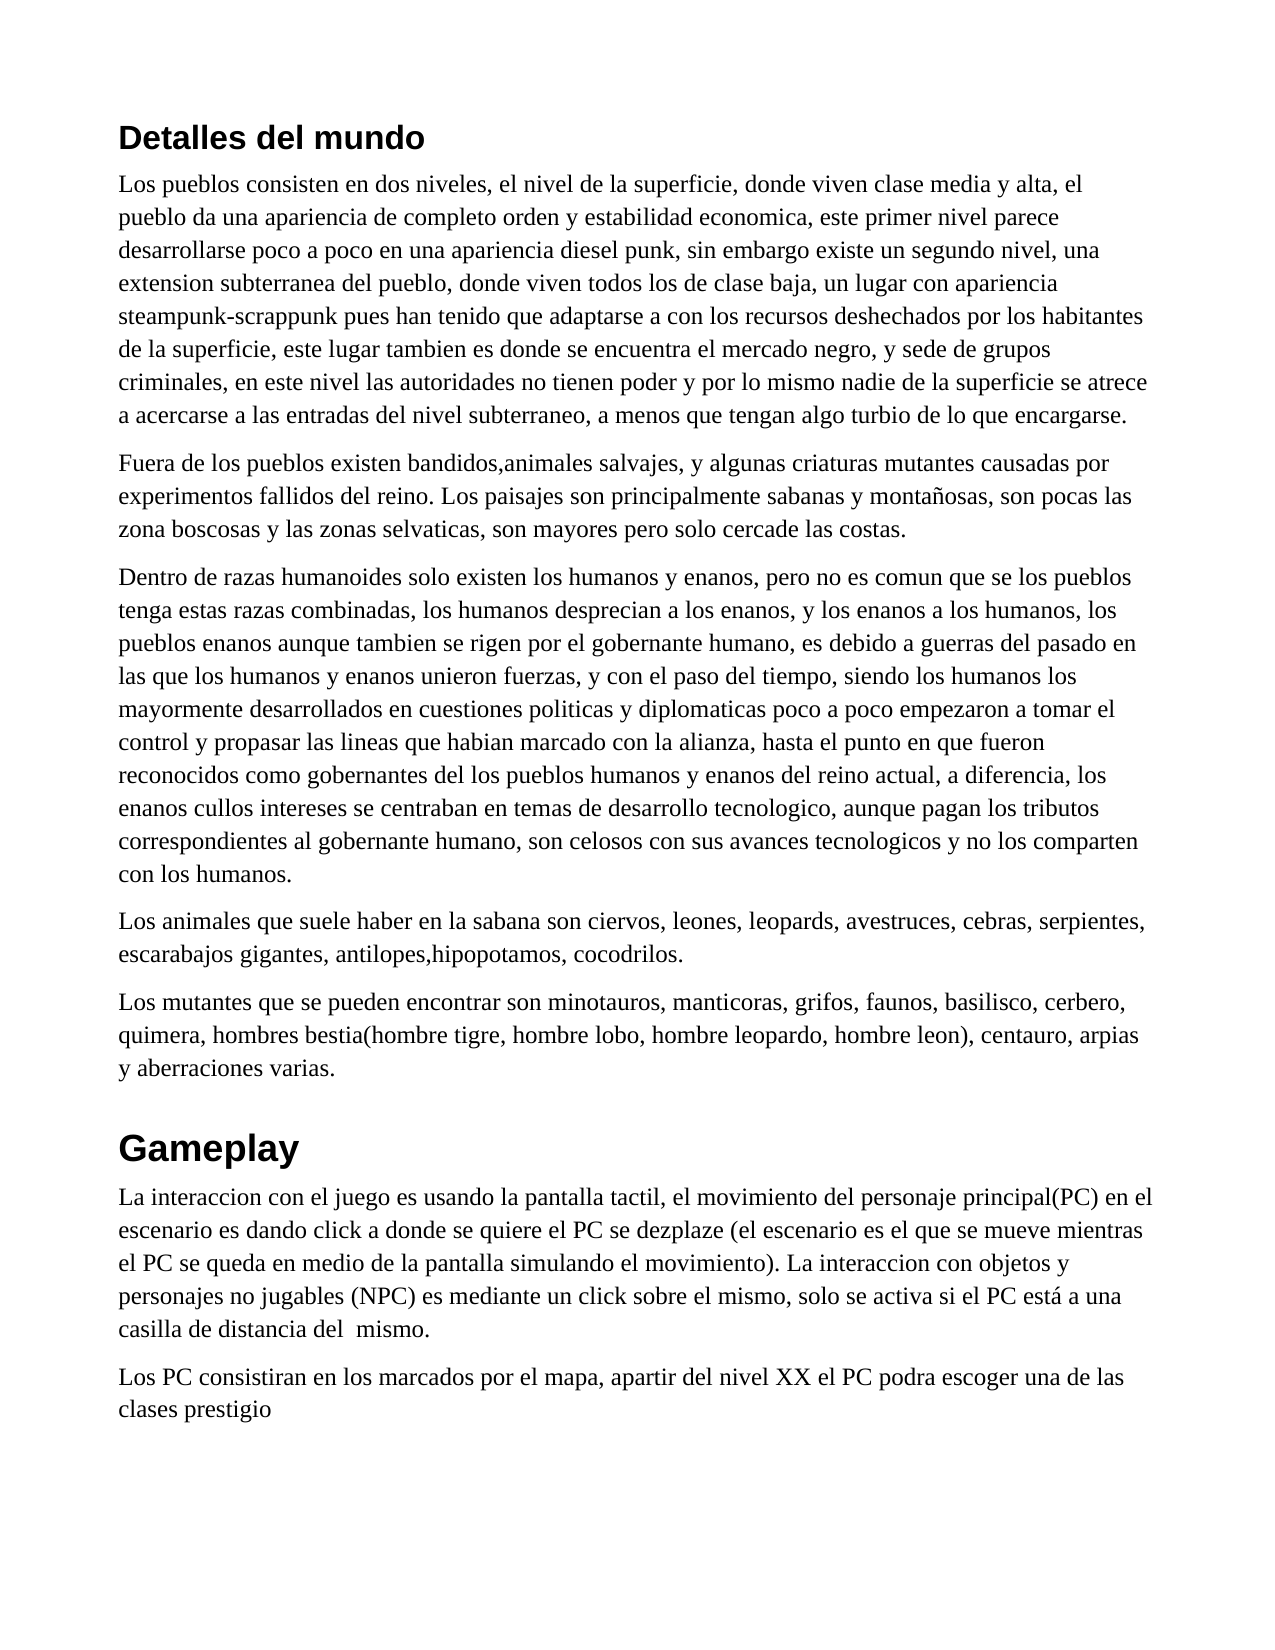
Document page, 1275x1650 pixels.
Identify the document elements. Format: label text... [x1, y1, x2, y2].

text Los mutantes que se pueden encontrar son minotauros, manticoras, grifos, faunos, basilisco, cerbero, quimera, hombres bestia(hombre tigre, hombre lobo, hombre leopardo, hombre leon), centauro, arpias y aberraciones varias. [118, 987, 1157, 1082]
text La interaccion con el juego es usando la pantalla tactil, el movimiento del personaje principal(PC) en el escenario es dando click a donde se quiere el PC se dezplaze (el escenario es el que se mueve mientras el PC se queda en medio de la pantalla simulando el movimiento). La interaccion con objetos y personajes no jugables (NPC) es mediante un click sobre el mismo, solo se activa si el PC está a una casilla de distancia del mismo. [118, 1182, 1157, 1343]
text Los pueblos consisten en dos niveles, el nivel de la superficie, donde viven clase media y alta, el pueblo da una apariencia de completo orden y estabilidad economica, este primer nivel parece desarrollarse poco a poco en una apariencia diesel punk, sin embargo existe un segundo nivel, una extension subterranea del pueblo, donde viven todos los de clase baja, un lugar con apariencia steampunk-scrappunk pues han tenido que adaptarse a con los recursos deshechados por los habitantes de la superficie, este lugar tambien es donde se encuentra el mercado negro, y sede de grupos criminales, en este nivel las autoridades no tienen poder y por lo mismo nadie de la superficie se atrece a acercarse a las entradas del nivel subterraneo, a menos que tengan algo turbio de lo que encargarse. [118, 169, 1157, 429]
subtitle Gameplay [118, 1126, 1157, 1169]
subtitle Detalles del mundo [118, 118, 1157, 157]
text Fuera de los pueblos existen bandidos,animales salvajes, y algunas criaturas mutantes causadas por experimentos fallidos del reino. Los paisajes son principalmente sabanas y montañosas, son pocas las zona boscosas y las zonas selvaticas, son mayores pero solo cercade las costas. [118, 448, 1157, 543]
text Dentro de razas humanoides solo existen los humanos y enanos, pero no es comun que se los pueblos tenga estas razas combinadas, los humanos desprecian a los enanos, y los enanos a los humanos, los pueblos enanos aunque tambien se rigen por el gobernante humano, es debido a guerras del pasado en las que los humanos y enanos unieron fuerzas, y con el paso del tiempo, siendo los humanos los mayormente desarrollados en cuestiones politicas y diplomaticas poco a poco empezaron a tomar el control y propasar las lineas que habian marcado con la alianza, hasta el punto en que fueron reconocidos como gobernantes del los pueblos humanos y enanos del reino actual, a diferencia, los enanos cullos intereses se centraban en temas de desarrollo tecnologico, aunque pagan los tributos correspondientes al gobernante humano, son celosos con sus avances tecnologicos y no los comparten con los humanos. [118, 562, 1157, 888]
text Los animales que suele haber en la sabana son ciervos, leones, leopards, avestruces, cebras, serpientes, escarabajos gigantes, antilopes,hipopotamos, cocodrilos. [118, 906, 1157, 968]
text Los PC consistiran en los marcados por el mapa, apartir del nivel XX el PC podra escoger una de las clases prestigio [118, 1362, 1157, 1423]
